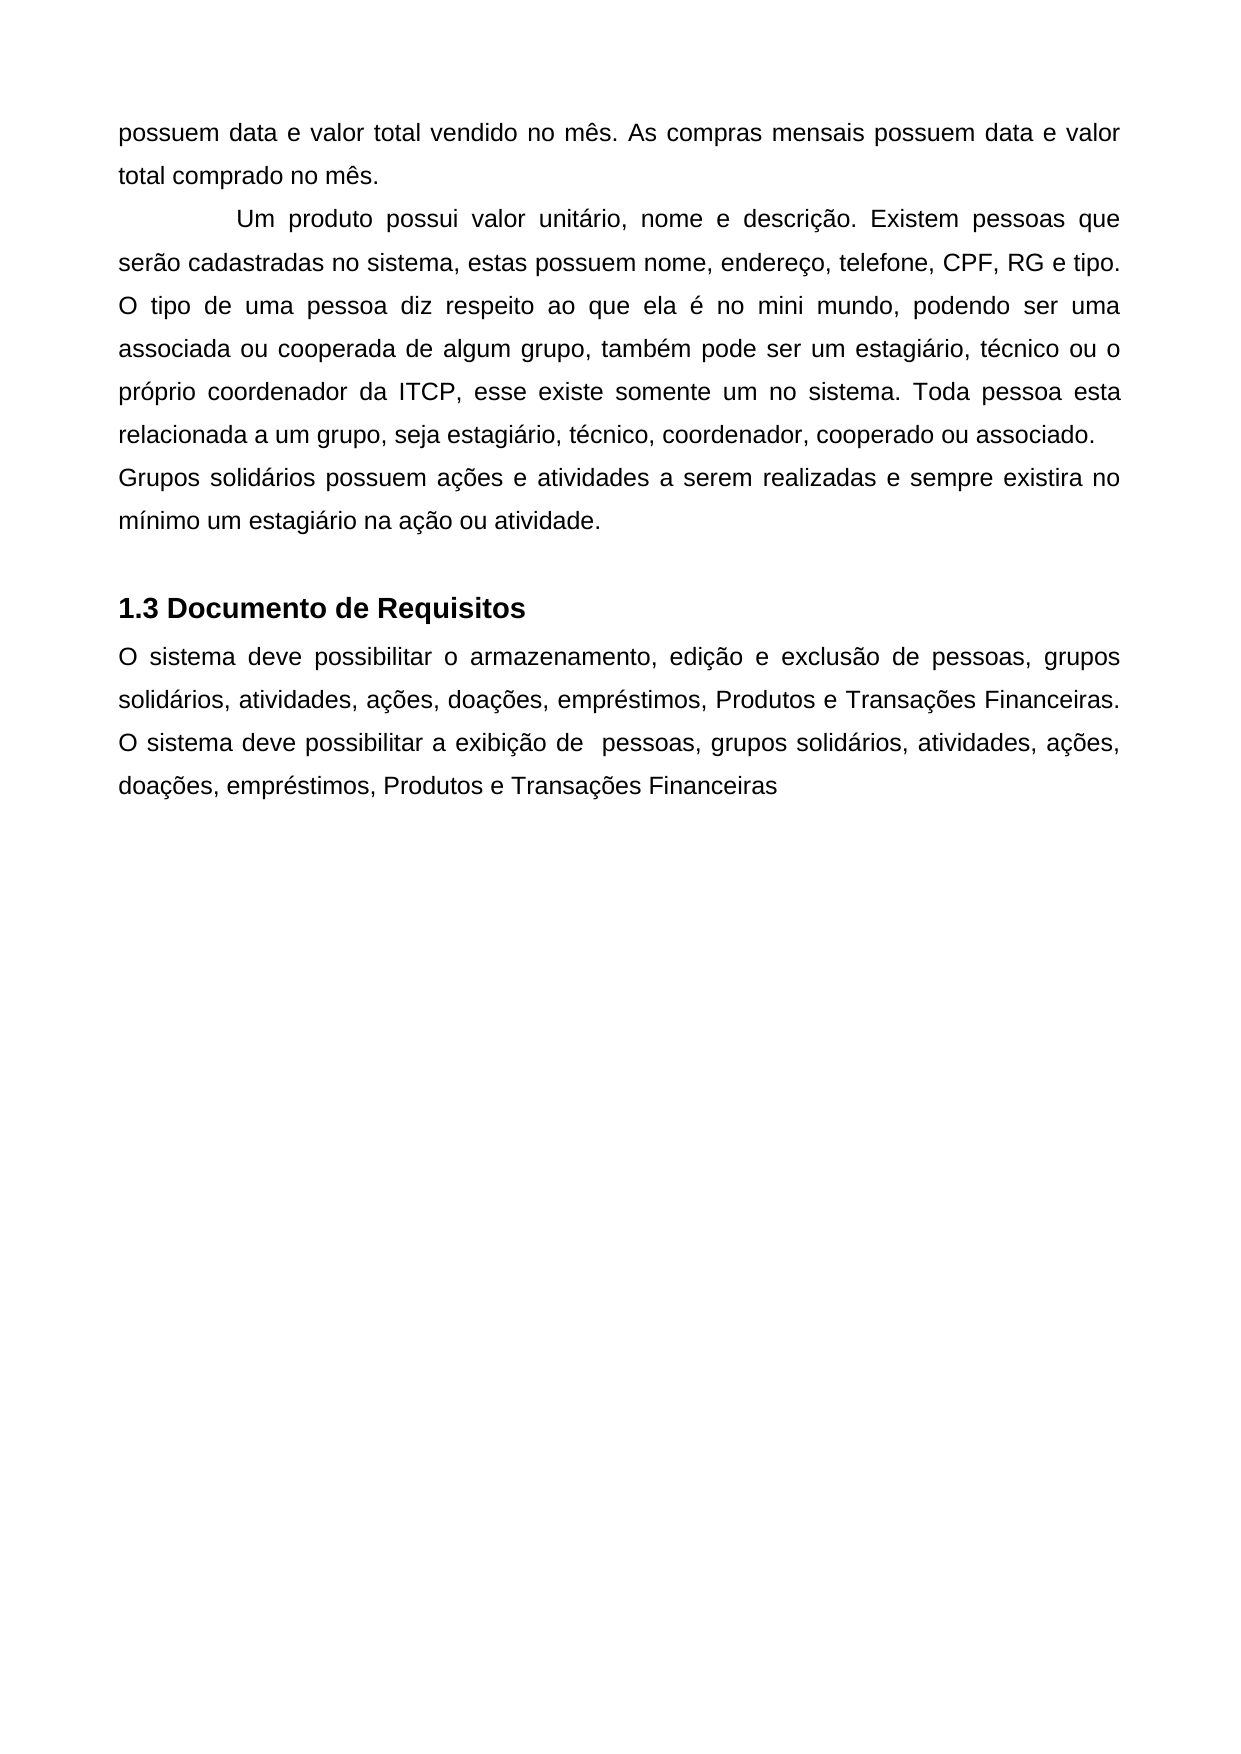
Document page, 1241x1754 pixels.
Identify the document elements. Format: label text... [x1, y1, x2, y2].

text Grupos solidários possuem ações e atividades a serem realizadas e sempre existira no mínimo um estagiário na ação ou atividade. [118, 463, 1122, 535]
text Um produto possui valor unitário, nome e descrição. Existem pessoas que serão cadastradas no sistema, estas possuem nome, endereço, telefone, CPF, RG e tipo. O tipo de uma pessoa diz respeito ao que ela é no mini mundo, podendo ser uma associada ou cooperada de algum grupo, também pode ser um estagiário, técnico ou o próprio coordenador da ITCP, esse existe somente um no sistema. Toda pessoa esta relacionada a um grupo, seja estagiário, técnico, coordenador, cooperado ou associado. [118, 204, 1122, 449]
text possuem data e valor total vendido no mês. As compras mensais possuem data e valor total comprado no mês. [118, 118, 1122, 190]
text O sistema deve possibilitar o armazenamento, edição e exclusão de pessoas, grupos solidários, atividades, ações, doações, empréstimos, Produtos e Transações Financeiras. O sistema deve possibilitar a exibição de pessoas, grupos solidários, atividades, ações, doações, empréstimos, Produtos e Transações Financeiras [118, 642, 1122, 800]
text 1.3 Documento de Requisitos [118, 591, 1122, 625]
